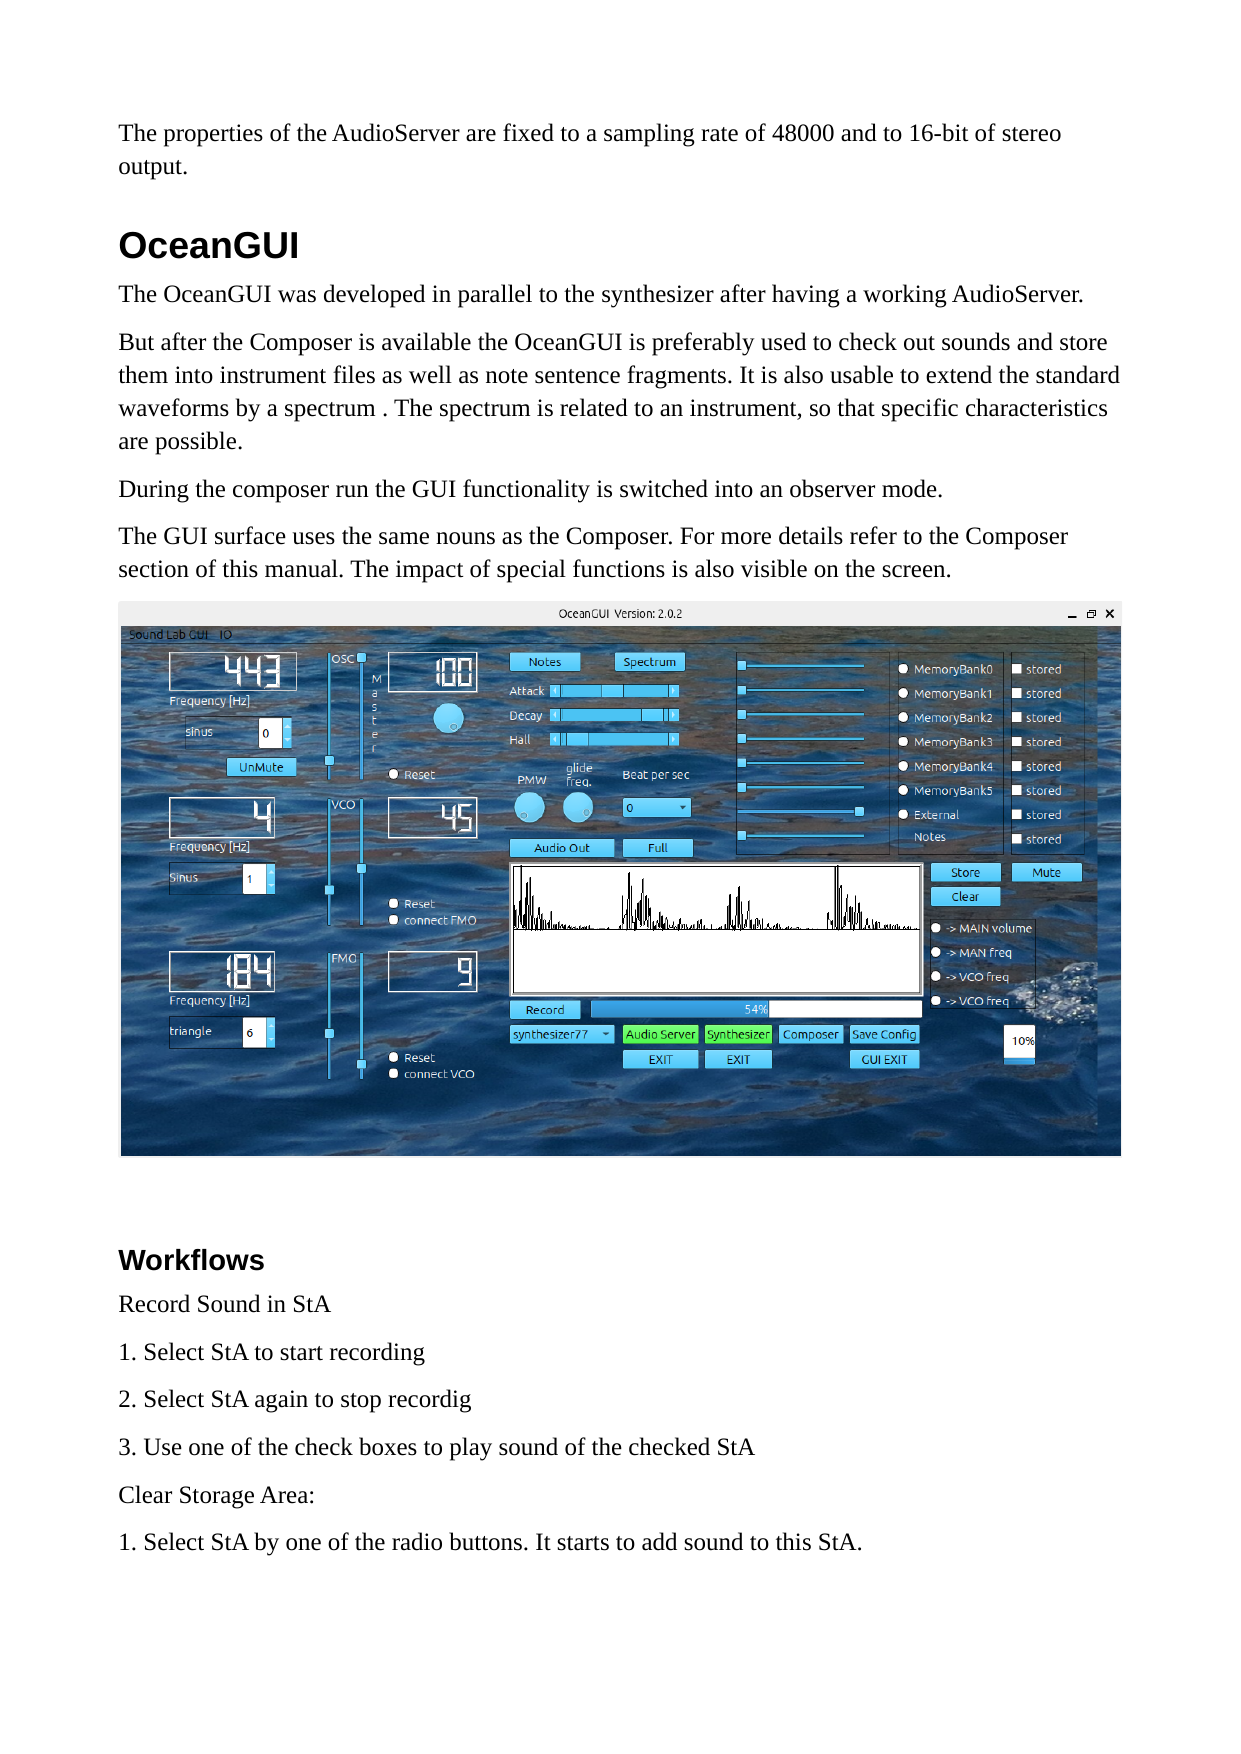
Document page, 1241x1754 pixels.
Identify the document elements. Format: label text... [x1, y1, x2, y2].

subtitle Workflows [118, 1243, 1122, 1277]
text 2. Select StA again to stop recordig [118, 1384, 1122, 1413]
text The properties of the AudioServer are fixed to a sampling rate of 48000 and to 16-bit of stereo output. [118, 118, 1122, 180]
subtitle OceanGUI [118, 224, 1122, 267]
text 3. Use one of the check boxes to play sound of the checked StA [118, 1432, 1122, 1461]
text 1. Select StA to start recording [118, 1337, 1122, 1366]
text The OceanGUI was developed in parallel to the synthesizer after having a working AudioServer. [118, 279, 1122, 308]
text The GUI surface uses the same nouns as the Composer. For more details refer to the Composer section of this manual. The impact of special functions is also visible on the screen. [118, 521, 1122, 583]
text During the composer run the GUI functionality is switched into an observer mode. [118, 474, 1122, 502]
text 1. Select StA by one of the radio buttons. It starts to add sound to this StA. [118, 1527, 1122, 1556]
text But after the Composer is available the OceanGUI is preferably used to check out sounds and store them into instrument files as well as note sentence fragments. It is also usable to extend the standard waveforms by a spectrum . The spectrum is related to an instrument, so that specific characteristics are possible. [118, 327, 1122, 455]
picture [118, 601, 1123, 1158]
text Clear Storage Area: [118, 1480, 1122, 1508]
text Record Sound in StA [118, 1289, 1122, 1318]
